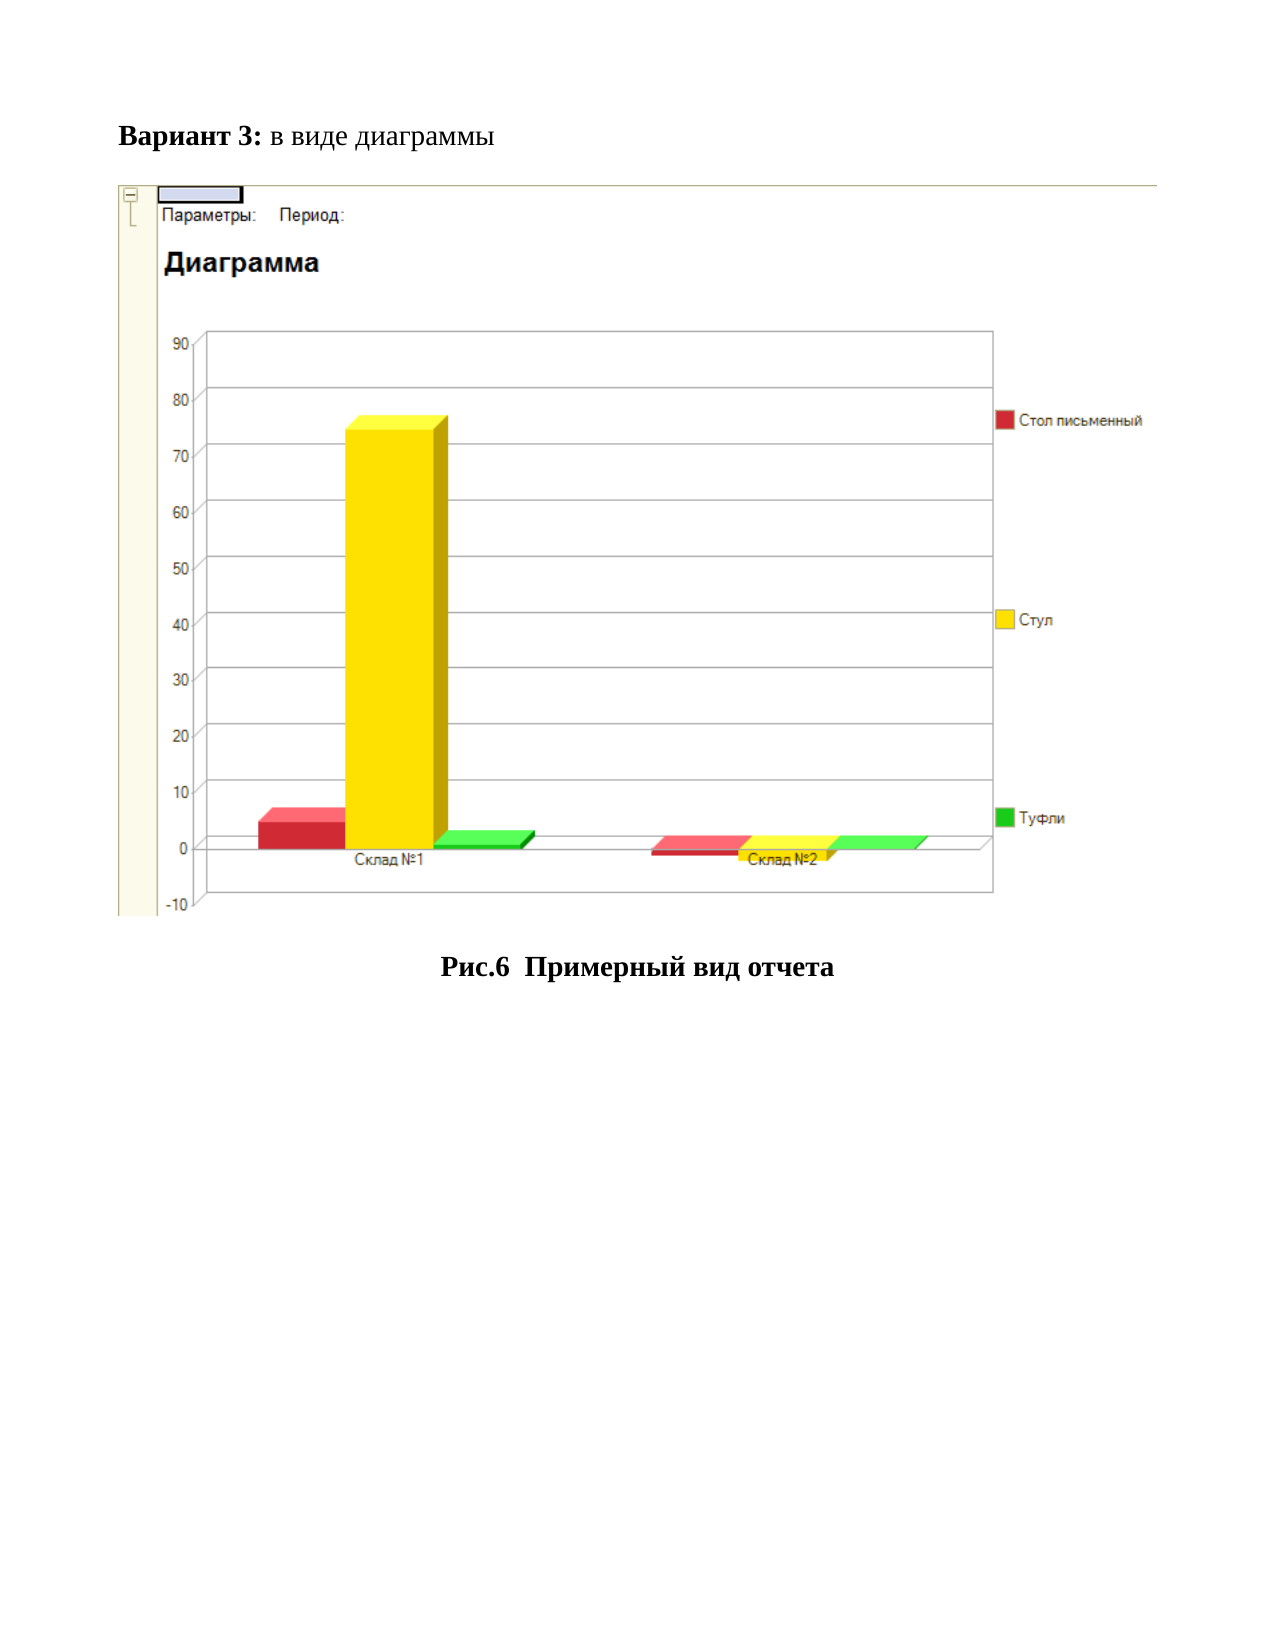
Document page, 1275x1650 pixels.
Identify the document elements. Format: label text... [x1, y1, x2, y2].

text Вариант 3: в виде диаграммы [118, 118, 1157, 152]
text Рис.6 Примерный вид отчета [118, 949, 1157, 982]
